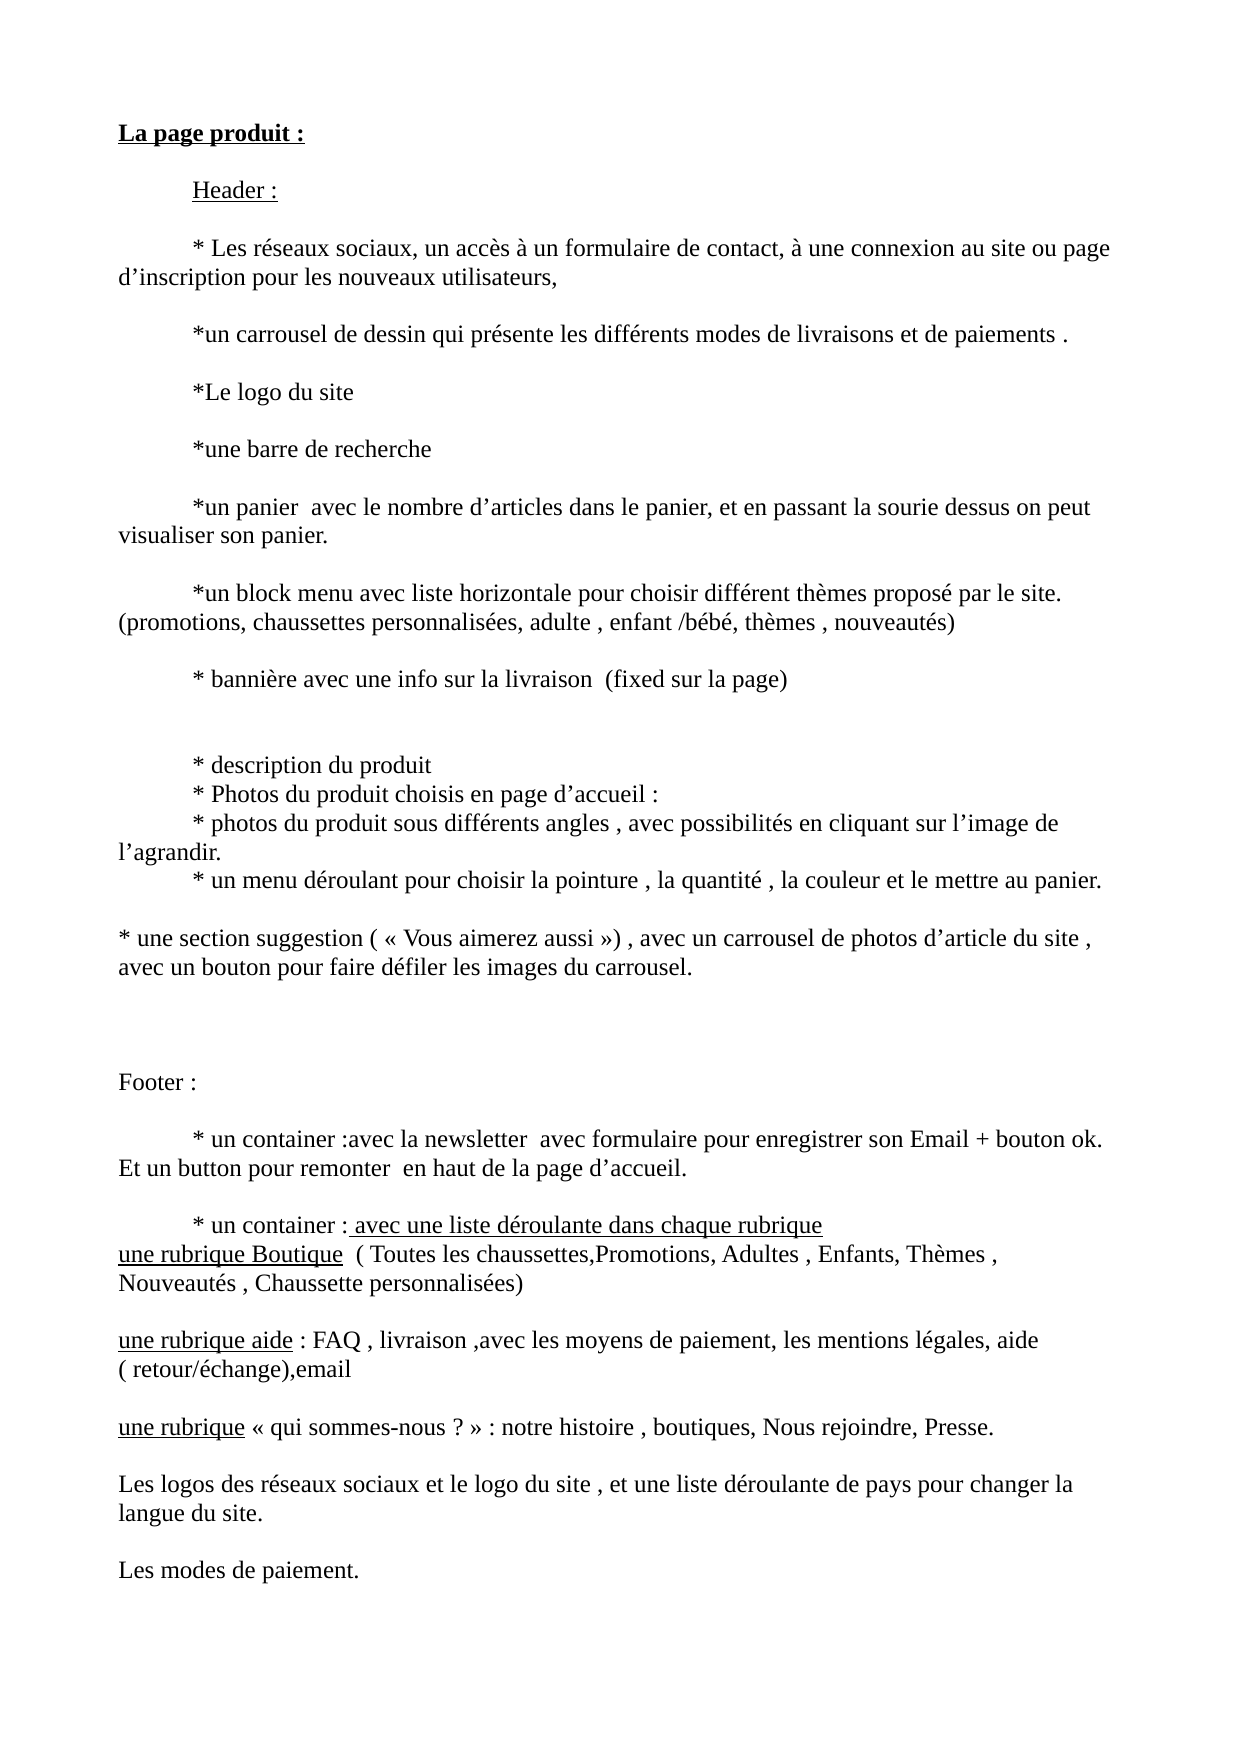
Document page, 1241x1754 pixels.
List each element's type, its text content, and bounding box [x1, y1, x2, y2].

text *Le logo du site [118, 377, 1122, 406]
text Et un button pour remonter en haut de la page d’accueil. [118, 1153, 1122, 1182]
text *un block menu avec liste horizontale pour choisir différent thèmes proposé par le site. [118, 578, 1122, 607]
text une rubrique aide : FAQ , livraison ,avec les moyens de paiement, les mentions légales, aide ( retour/échange),email [118, 1326, 1122, 1383]
text une rubrique Boutique ( Toutes les chaussettes,Promotions, Adultes , Enfants, Thèmes , Nouveautés , Chaussette personnalisées) [118, 1239, 1122, 1297]
text * photos du produit sous différents angles , avec possibilités en cliquant sur l’image de l’agrandir. [118, 808, 1122, 866]
text * Photos du produit choisis en page d’accueil : [118, 779, 1122, 808]
text * un menu déroulant pour choisir la pointure , la quantité , la couleur et le mettre au panier. [118, 866, 1122, 894]
text * un container :avec la newsletter avec formulaire pour enregistrer son Email + bouton ok. [118, 1124, 1122, 1153]
text *une barre de recherche [118, 434, 1122, 463]
text *un carrousel de dessin qui présente les différents modes de livraisons et de paiements . [118, 319, 1122, 348]
text La page produit : [118, 118, 1122, 147]
text (promotions, chaussettes personnalisées, adulte , enfant /bébé, thèmes , nouveautés) [118, 607, 1122, 636]
text * description du produit [118, 751, 1122, 779]
text * Les réseaux sociaux, un accès à un formulaire de contact, à une connexion au site ou page d’inscription pour les nouveaux utilisateurs, [118, 233, 1122, 291]
text Les modes de paiement. [118, 1556, 1122, 1584]
text une rubrique « qui sommes-nous ? » : notre histoire , boutiques, Nous rejoindre, Presse. [118, 1412, 1122, 1441]
text Les logos des réseaux sociaux et le logo du site , et une liste déroulante de pays pour changer la langue du site. [118, 1469, 1122, 1527]
text * un container : avec une liste déroulante dans chaque rubrique [118, 1211, 1122, 1239]
text * une section suggestion ( « Vous aimerez aussi ») , avec un carrousel de photos d’article du site , avec un bouton pour faire défiler les images du carrousel. [118, 923, 1122, 981]
text *un panier avec le nombre d’articles dans le panier, et en passant la sourie dessus on peut visualiser son panier. [118, 492, 1122, 549]
text Header : [118, 176, 1122, 204]
text * bannière avec une info sur la livraison (fixed sur la page) [118, 664, 1122, 693]
text Footer : [118, 1067, 1122, 1096]
